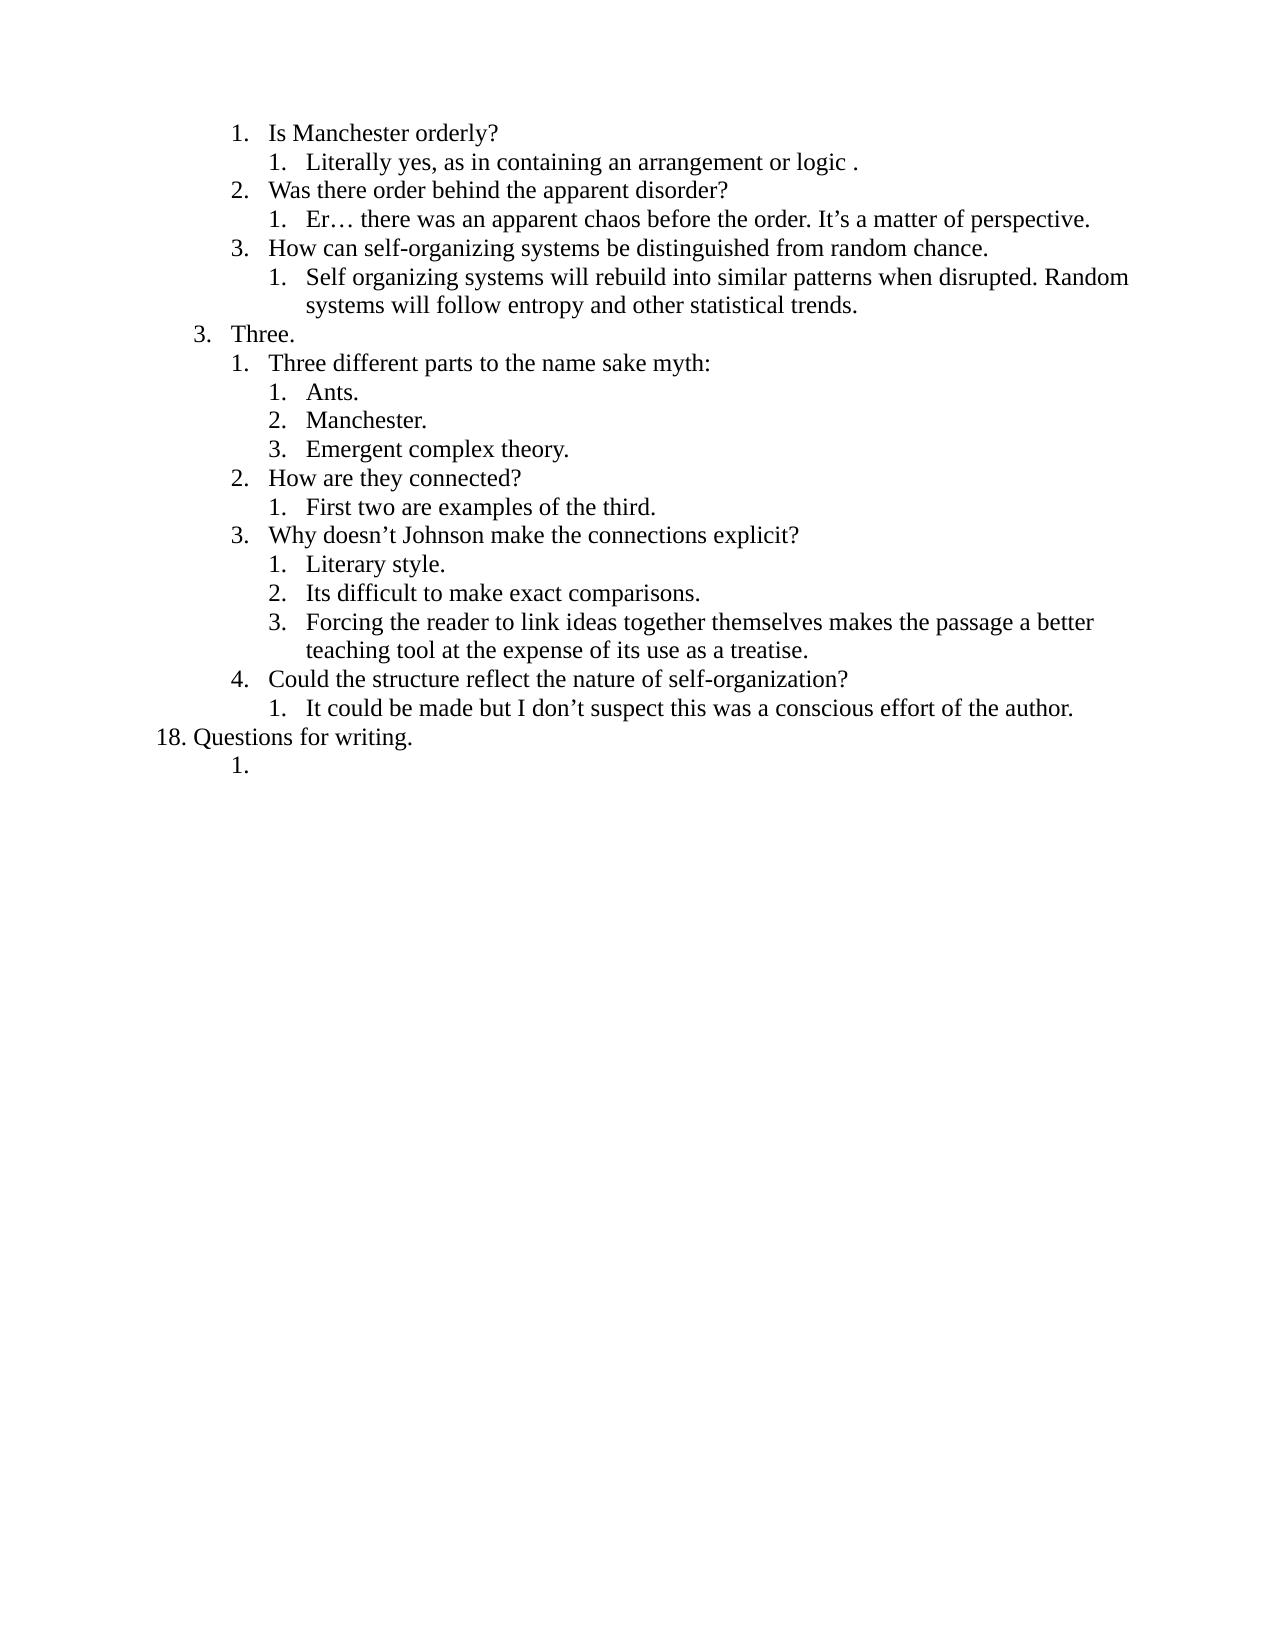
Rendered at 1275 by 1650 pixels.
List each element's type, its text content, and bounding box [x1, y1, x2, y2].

list Self organizing systems will rebuild into similar patterns when disrupted. Random systems will follow entropy and other statistical trends. [268, 262, 1157, 319]
list Why doesn’t Johnson make the connections explicit? [231, 521, 1157, 549]
list Was there order behind the apparent disorder? [231, 176, 1157, 204]
list Manchester. [268, 406, 1157, 434]
list Er… there was an apparent chaos before the order. It’s a matter of perspective. [268, 204, 1157, 233]
list Three. [193, 319, 1157, 348]
list How can self-organizing systems be distinguished from random chance. [231, 233, 1157, 262]
list Its difficult to make exact comparisons. [268, 578, 1157, 607]
list Forcing the reader to link ideas together themselves makes the passage a better teaching tool at the expense of its use as a treatise. [268, 607, 1157, 664]
list How are they connected? [231, 463, 1157, 492]
list Emergent complex theory. [268, 434, 1157, 463]
list Ants. [268, 377, 1157, 406]
list First two are examples of the third. [268, 492, 1157, 521]
list Questions for writing. [156, 722, 1157, 751]
list Literally yes, as in containing an arrangement or logic . [268, 147, 1157, 176]
list Literary style. [268, 549, 1157, 578]
list Is Manchester orderly? [231, 118, 1157, 147]
list Three different parts to the name sake myth: [231, 348, 1157, 377]
list It could be made but I don’t suspect this was a conscious effort of the author. [268, 693, 1157, 722]
list Could the structure reflect the nature of self-organization? [231, 664, 1157, 693]
